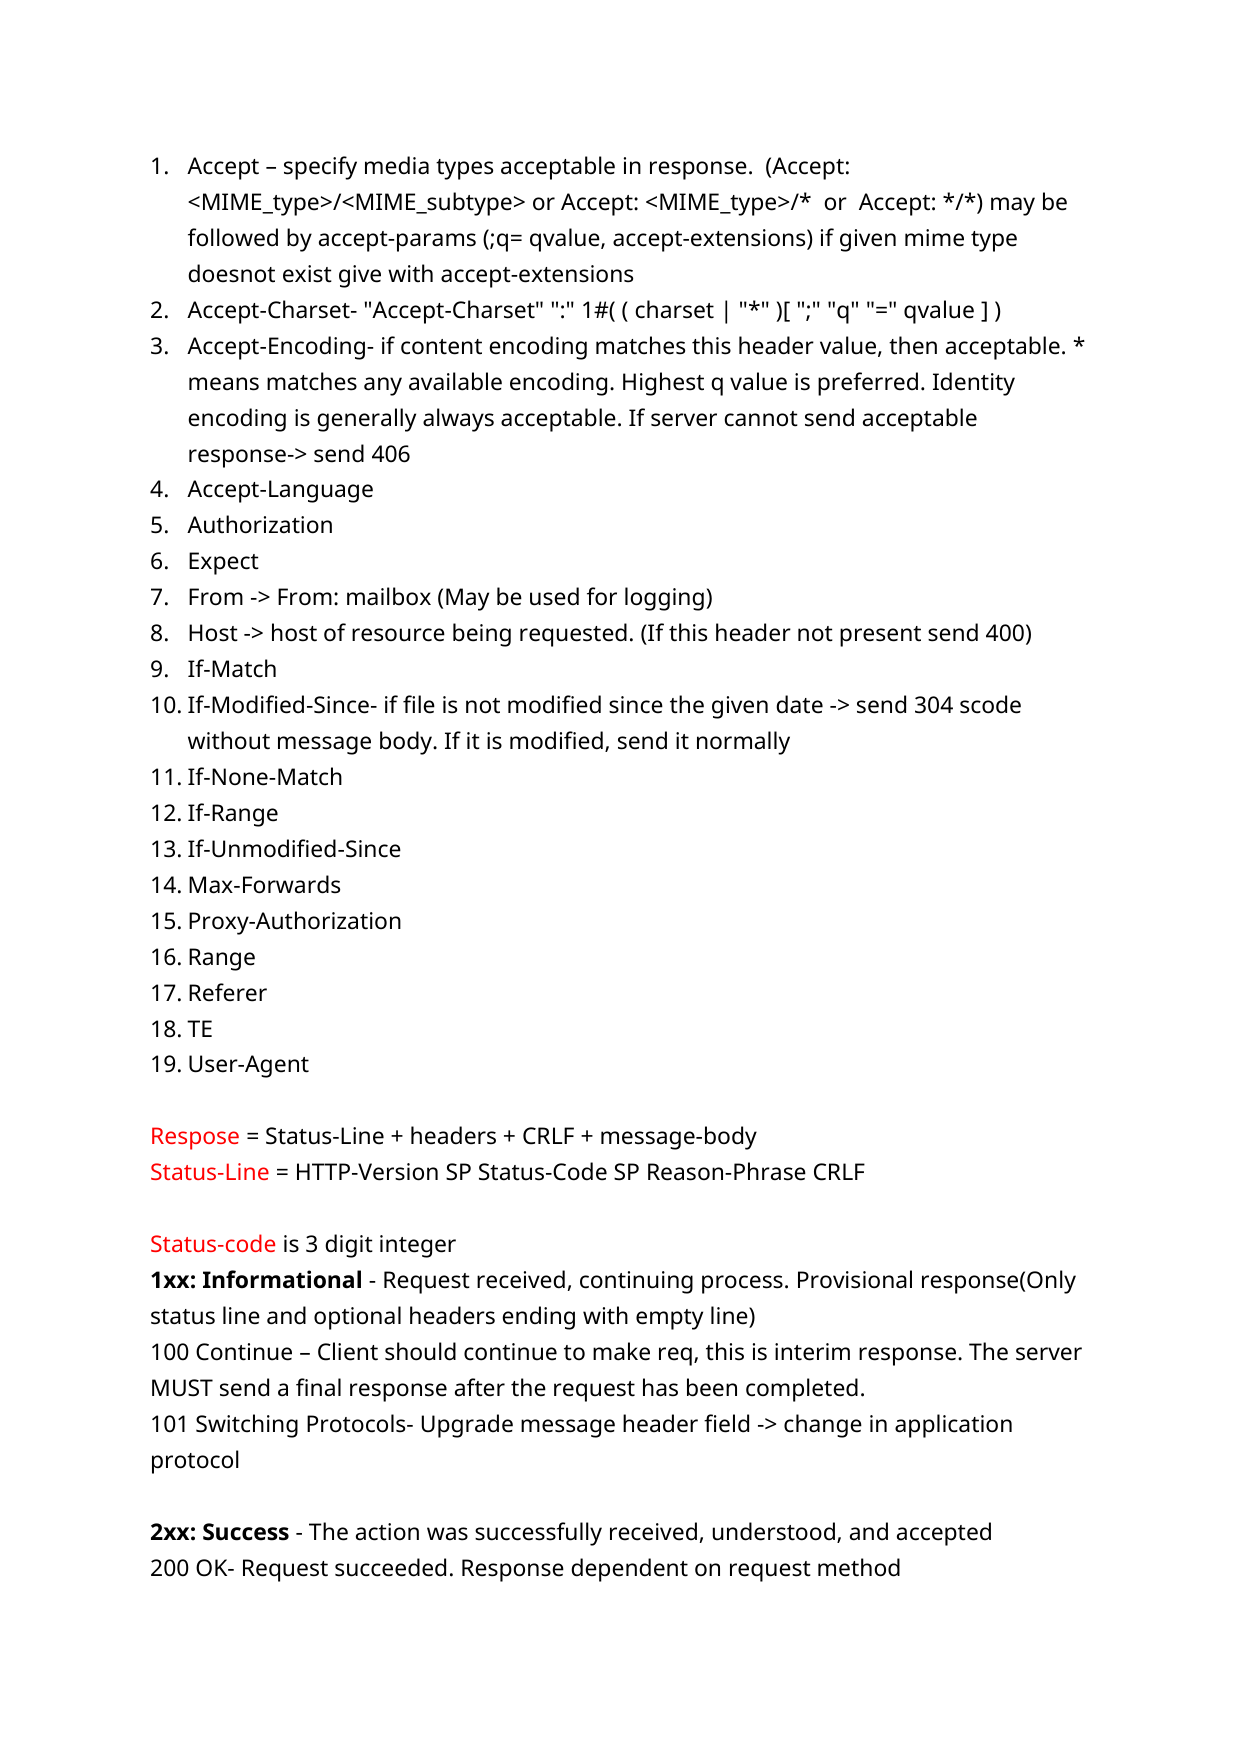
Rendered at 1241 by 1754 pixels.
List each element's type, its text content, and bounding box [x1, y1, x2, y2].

text Status-code is 3 digit integer [150, 1228, 1090, 1259]
list If-Match [150, 653, 1090, 684]
text 1xx: Informational - Request received, continuing process. Provisional response(Only status line and optional headers ending with empty line) [150, 1264, 1090, 1331]
list If-Unmodified-Since [150, 833, 1090, 864]
list Accept-Language [150, 473, 1090, 505]
list If-Range [150, 797, 1090, 828]
list From -> From: mailbox (May be used for logging) [150, 581, 1090, 612]
list User-Agent [150, 1048, 1090, 1080]
text 200 OK- Request succeeded. Response dependent on request method [150, 1552, 1090, 1583]
list Proxy-Authorization [150, 905, 1090, 936]
list Referer [150, 977, 1090, 1008]
list Host -> host of resource being requested. (If this header not present send 400) [150, 617, 1090, 648]
list Accept-Charset- "Accept-Charset" ":" 1#( ( charset | "*" )[ ";" "q" "=" qvalue ] ) [150, 294, 1090, 325]
list Authorization [150, 509, 1090, 541]
list Accept – specify media types acceptable in response. (Accept: <MIME_type>/<MIME_subtype> or Accept: <MIME_type>/* or Accept: */*) may be followed by accept-params (;q= qvalue, accept-extensions) if given mime type doesnot exist give with accept-extensions [150, 150, 1090, 289]
text 101 Switching Protocols- Upgrade message header field -> change in application protocol [150, 1408, 1090, 1475]
list Accept-Encoding- if content encoding matches this header value, then acceptable. * means matches any available encoding. Highest q value is preferred. Identity encoding is generally always acceptable. If server cannot send acceptable response-> send 406 [150, 330, 1090, 469]
list If-None-Match [150, 761, 1090, 792]
text 2xx: Success - The action was successfully received, understood, and accepted [150, 1516, 1090, 1547]
list TE [150, 1012, 1090, 1044]
text Status-Line = HTTP-Version SP Status-Code SP Reason-Phrase CRLF [150, 1156, 1090, 1187]
list Range [150, 941, 1090, 972]
list If-Modified-Since- if file is not modified since the given date -> send 304 scode without message body. If it is modified, send it normally [150, 689, 1090, 756]
list Expect [150, 545, 1090, 577]
list Max-Forwards [150, 869, 1090, 900]
text Respose = Status-Line + headers + CRLF + message-body [150, 1120, 1090, 1152]
text 100 Continue – Client should continue to make req, this is interim response. The server MUST send a final response after the request has been completed. [150, 1336, 1090, 1403]
